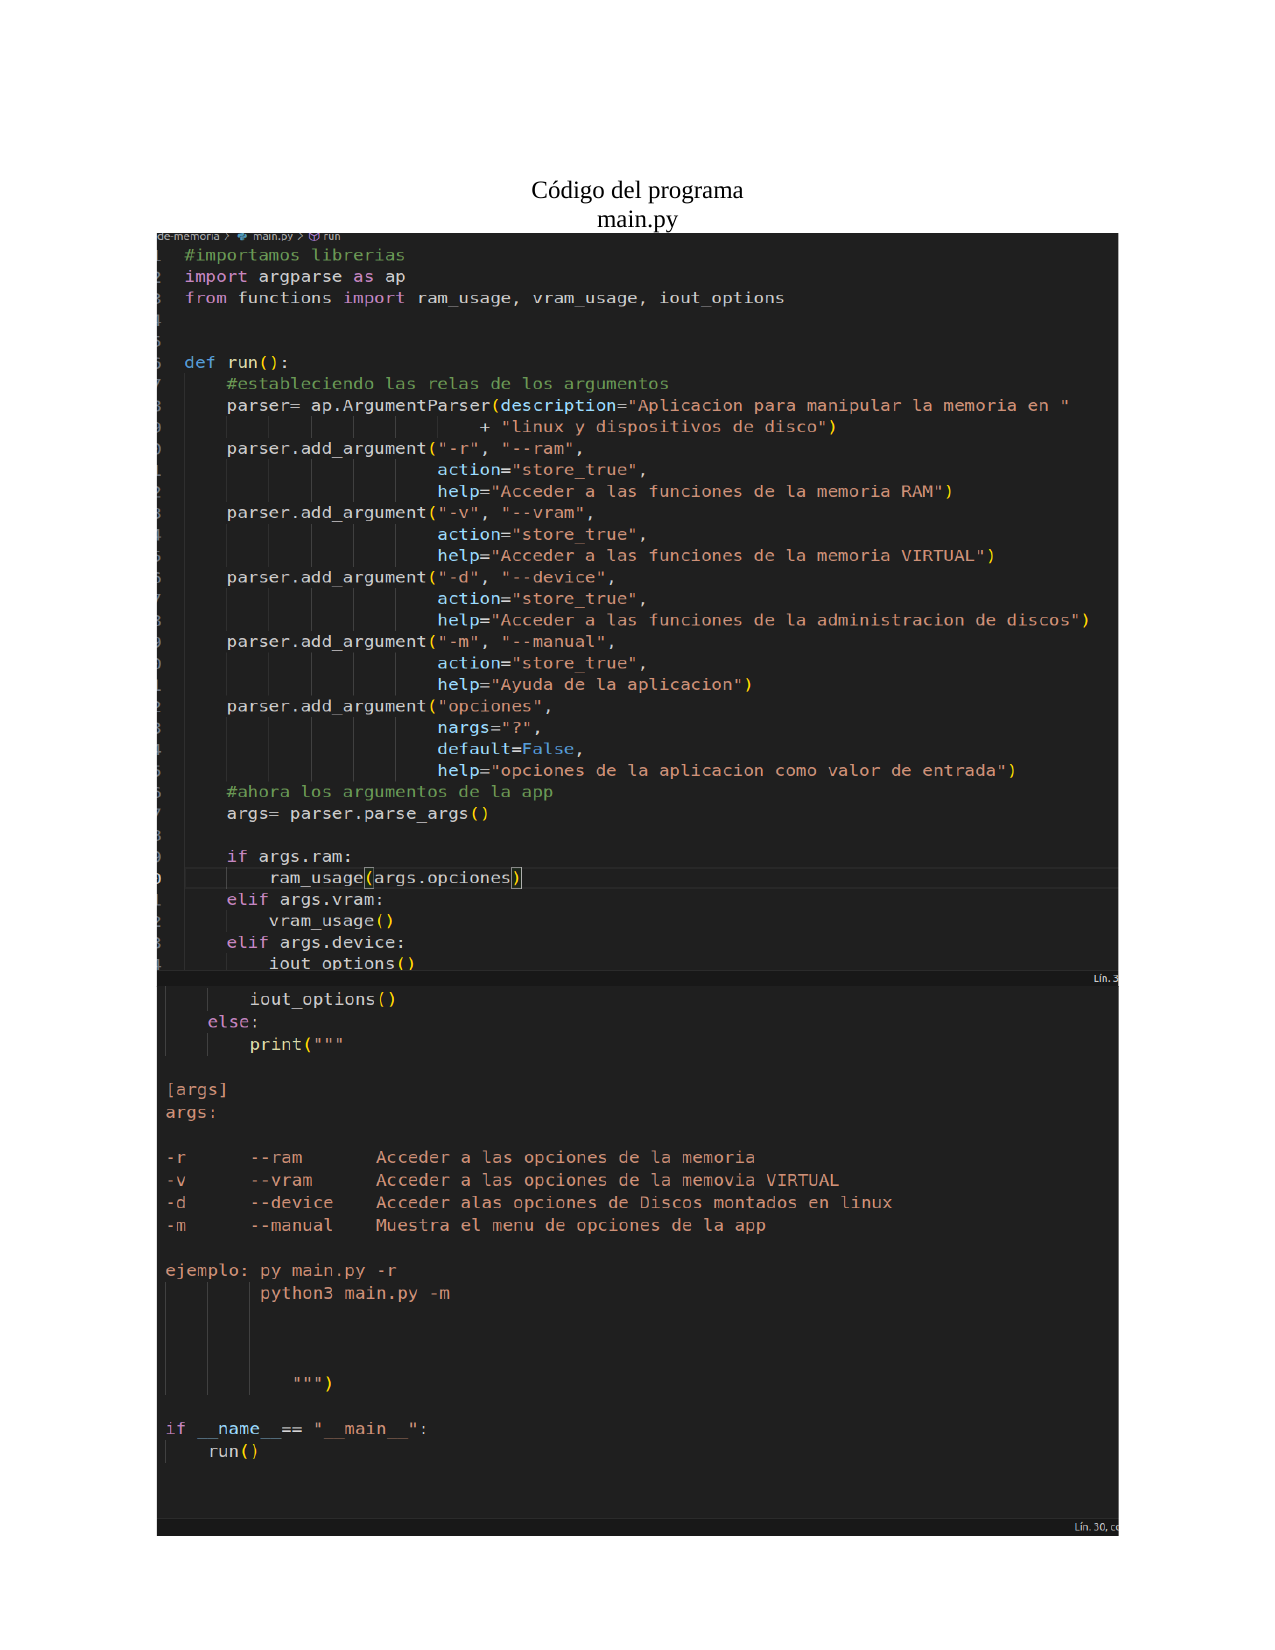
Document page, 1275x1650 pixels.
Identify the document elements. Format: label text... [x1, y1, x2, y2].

picture [156, 233, 1119, 1536]
text main.py [118, 204, 1157, 233]
text Código del programa [118, 176, 1157, 204]
